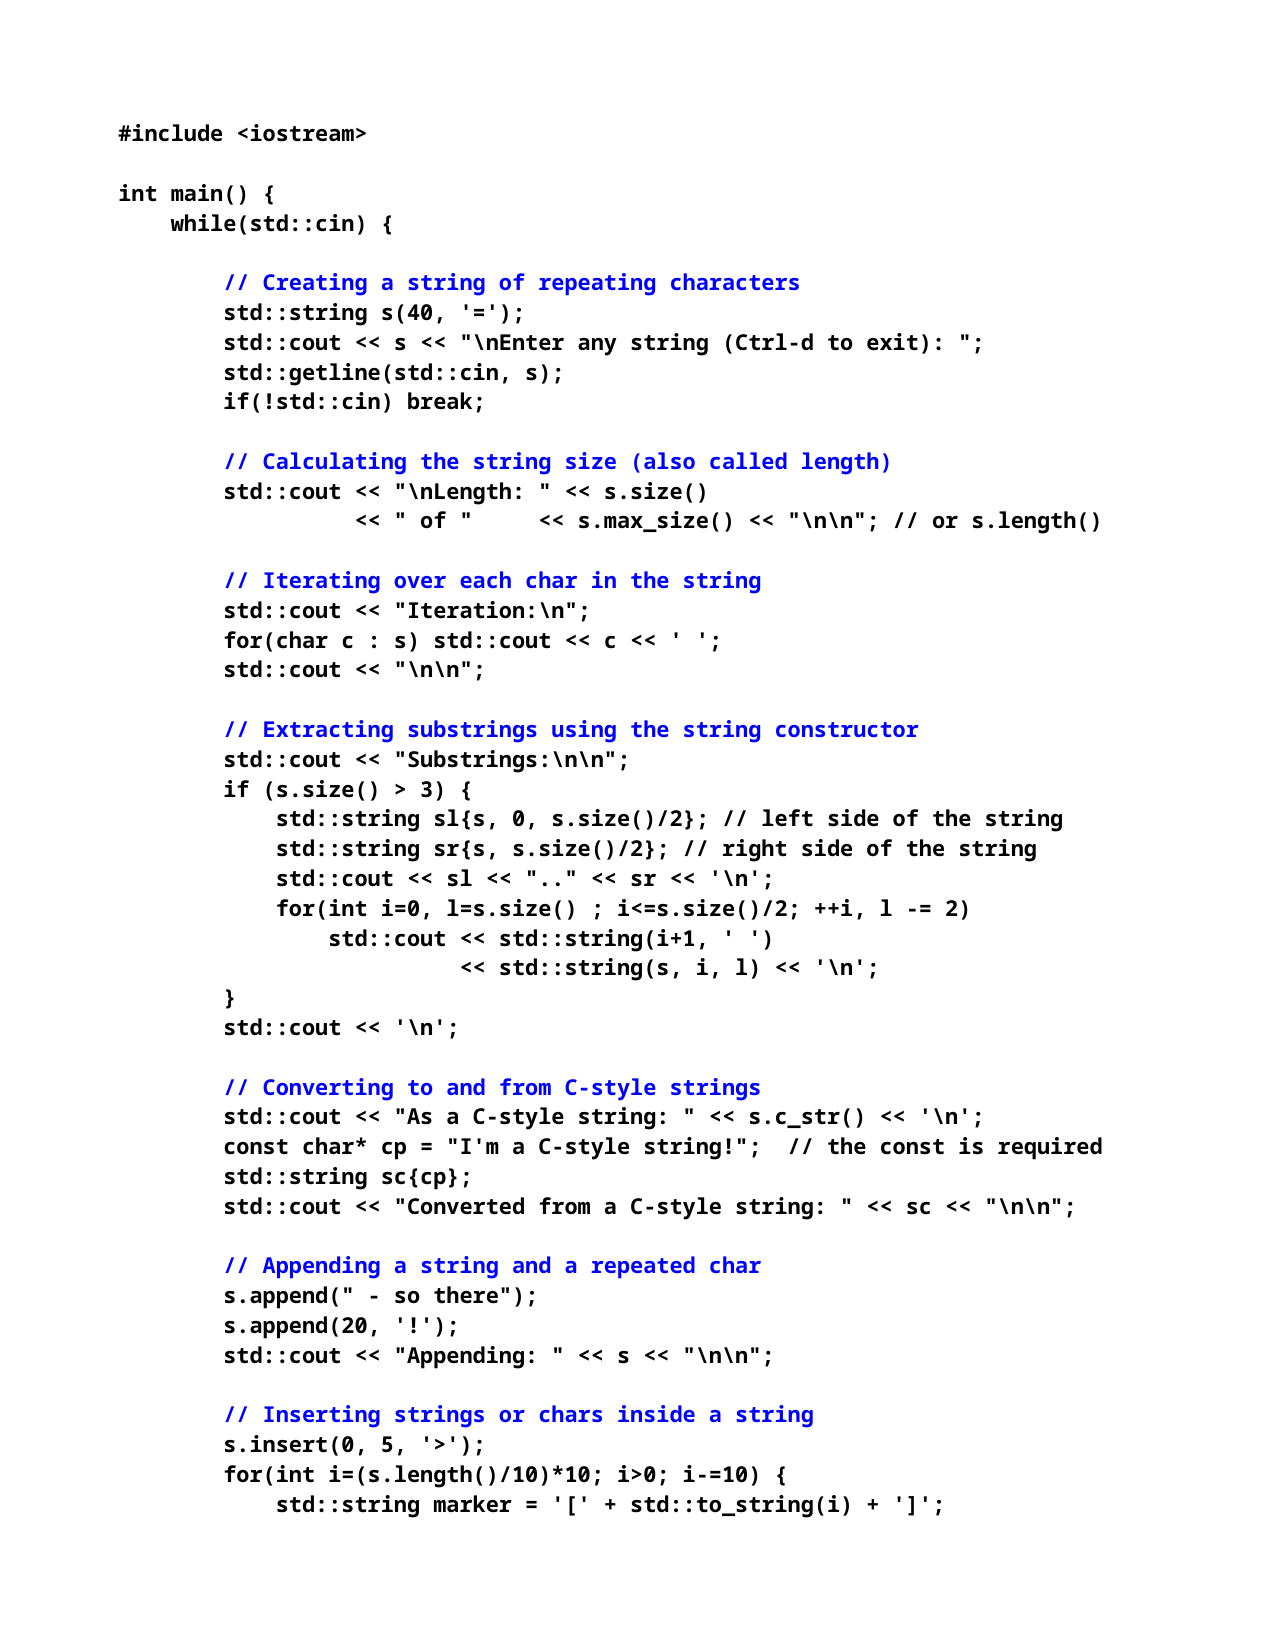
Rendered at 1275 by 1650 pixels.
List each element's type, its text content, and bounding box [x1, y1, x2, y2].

text std::cout << s << "\nEnter any string (Ctrl-d to exit): "; [118, 327, 1157, 356]
text } [118, 982, 1157, 1012]
text std::getline(std::cin, s); [118, 356, 1157, 386]
text // Creating a string of repeating characters [118, 267, 1157, 297]
text // Converting to and from C-style strings [118, 1071, 1157, 1101]
text std::cout << "Substrings:\n\n"; [118, 744, 1157, 773]
text // Calculating the string size (also called length) [118, 446, 1157, 476]
text std::string sl{s, 0, s.size()/2}; // left side of the string [118, 803, 1157, 833]
text std::cout << "\nLength: " << s.size() [118, 476, 1157, 505]
text std::cout << "Converted from a C-style string: " << sc << "\n\n"; [118, 1191, 1157, 1220]
text // Extracting substrings using the string constructor [118, 714, 1157, 744]
text const char* cp = "I'm a C-style string!"; // the const is required [118, 1131, 1157, 1161]
text std::cout << "Iteration:\n"; [118, 595, 1157, 624]
text for(char c : s) std::cout << c << ' '; [118, 624, 1157, 654]
text std::cout << "As a C-style string: " << s.c_str() << '\n'; [118, 1101, 1157, 1131]
text std::string sr{s, s.size()/2}; // right side of the string [118, 833, 1157, 863]
text s.insert(0, 5, '>'); [118, 1429, 1157, 1459]
text #include <iostream> [118, 118, 1157, 148]
text int main() { [118, 178, 1157, 207]
text std::cout << std::string(i+1, ' ') [118, 922, 1157, 952]
text s.append(20, '!'); [118, 1310, 1157, 1339]
text s.append(" - so there"); [118, 1280, 1157, 1310]
text // Appending a string and a repeated char [118, 1250, 1157, 1280]
text std::string marker = '[' + std::to_string(i) + ']'; [118, 1488, 1157, 1518]
text // Inserting strings or chars inside a string [118, 1399, 1157, 1429]
text for(int i=0, l=s.size() ; i<=s.size()/2; ++i, l -= 2) [118, 893, 1157, 922]
text std::cout << '\n'; [118, 1012, 1157, 1042]
text if(!std::cin) break; [118, 386, 1157, 416]
text std::string sc{cp}; [118, 1161, 1157, 1191]
text while(std::cin) { [118, 207, 1157, 237]
text if (s.size() > 3) { [118, 773, 1157, 803]
text for(int i=(s.length()/10)*10; i>0; i-=10) { [118, 1459, 1157, 1488]
text std::cout << sl << ".." << sr << '\n'; [118, 863, 1157, 893]
text << " of " << s.max_size() << "\n\n"; // or s.length() [118, 505, 1157, 535]
text std::string s(40, '='); [118, 297, 1157, 327]
text // Iterating over each char in the string [118, 565, 1157, 595]
text << std::string(s, i, l) << '\n'; [118, 952, 1157, 982]
text std::cout << "Appending: " << s << "\n\n"; [118, 1339, 1157, 1369]
text std::cout << "\n\n"; [118, 654, 1157, 684]
